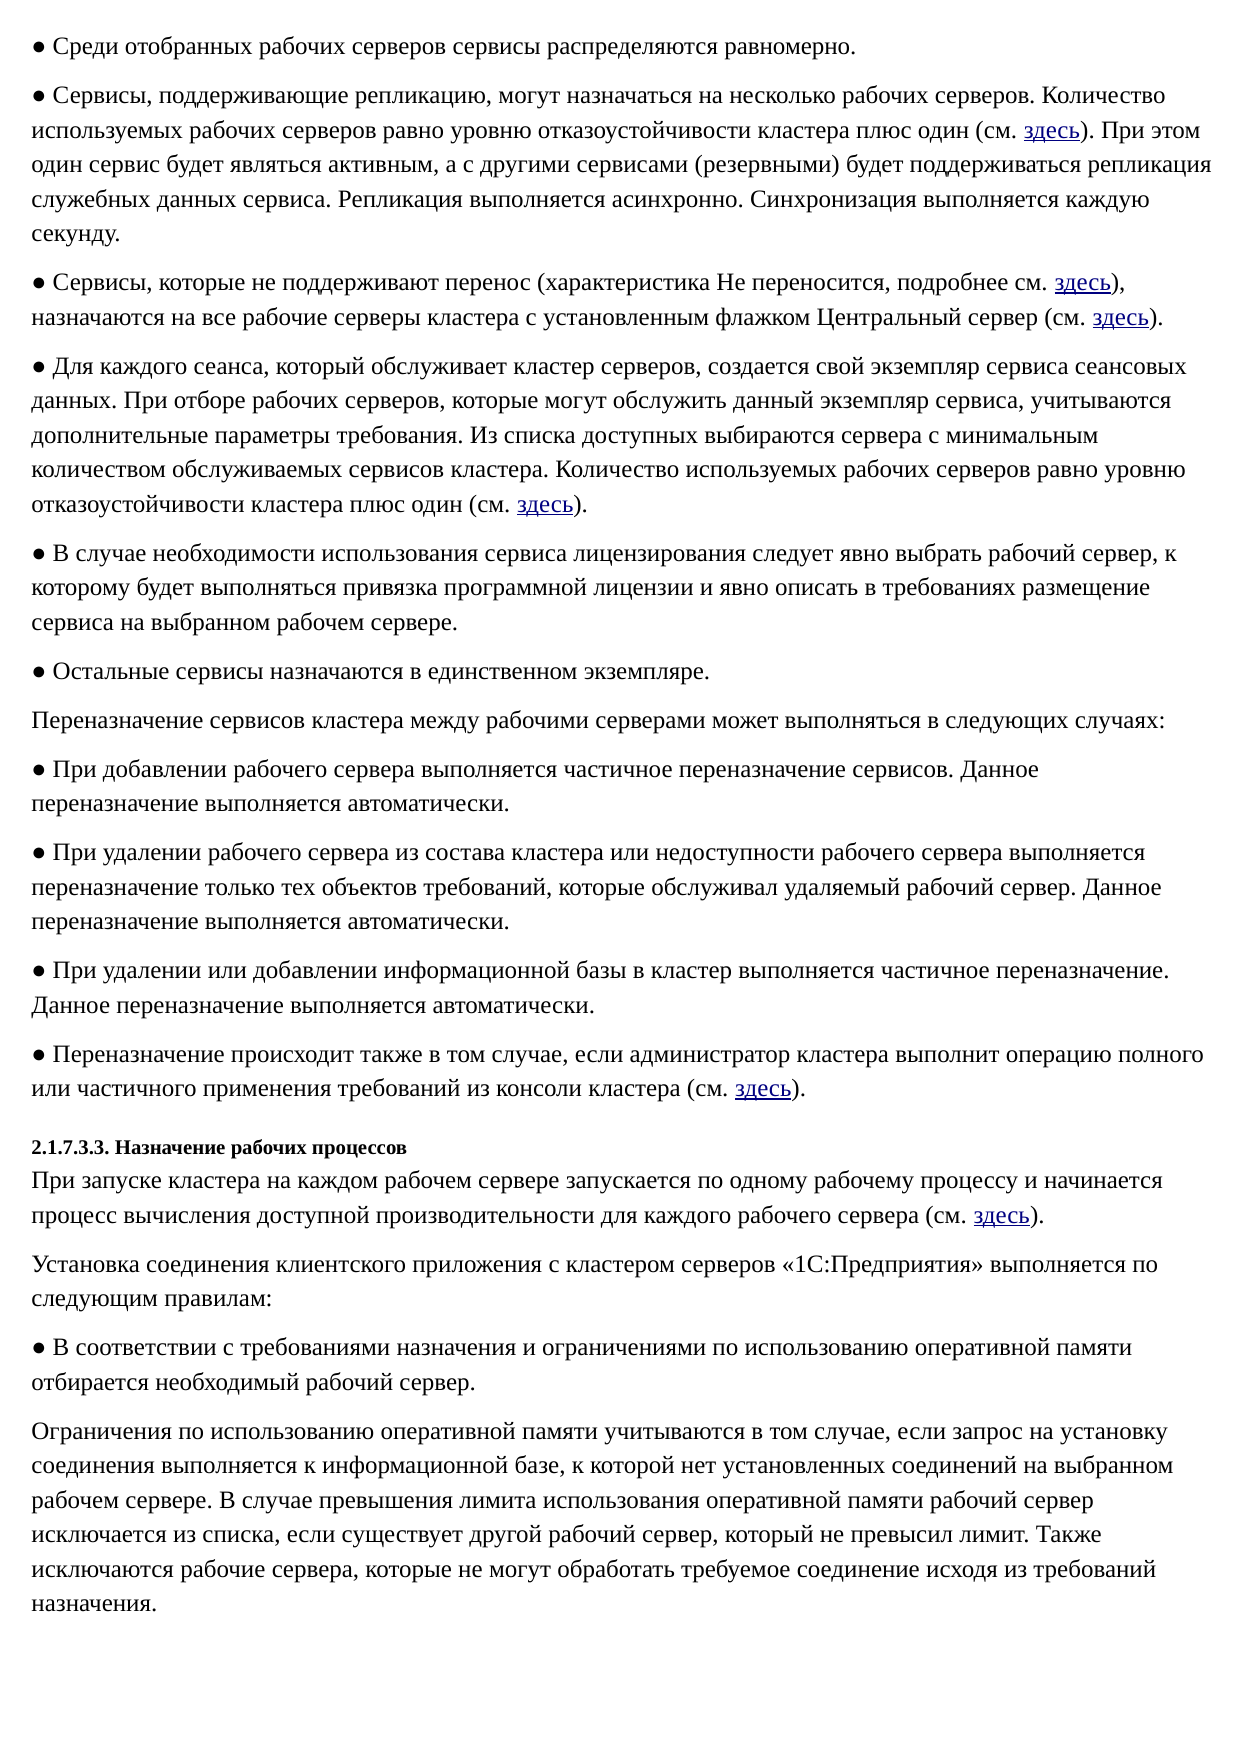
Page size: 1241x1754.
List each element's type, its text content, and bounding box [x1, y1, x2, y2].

text ● В соответствии с требованиями назначения и ограничениями по использованию оперативной памяти отбирается необходимый рабочий сервер. [31, 1332, 1212, 1396]
text ● В случае необходимости использования сервиса лицензирования следует явно выбрать рабочий сервер, к которому будет выполняться привязка программной лицензии и явно описать в требованиях размещение сервиса на выбранном рабочем сервере. [31, 538, 1212, 636]
text При запуске кластера на каждом рабочем сервере запускается по одному рабочему процессу и начинается процесс вычисления доступной производительности для каждого рабочего сервера (см. здесь). [31, 1165, 1212, 1229]
text Переназначение сервисов кластера между рабочими серверами может выполняться в следующих случаях: [31, 705, 1212, 734]
text ● Для каждого сеанса, который обслуживает кластер серверов, создается свой экземпляр сервиса сеансовых данных. При отборе рабочих серверов, которые могут обслужить данный экземпляр сервиса, учитываются дополнительные параметры требования. Из списка доступных выбираются сервера с минимальным количеством обслуживаемых сервисов кластера. Количество используемых рабочих серверов равно уровню отказоустойчивости кластера плюс один (см. здесь). [31, 351, 1212, 517]
subtitle 2.1.7.3.3. Назначение рабочих процессов [31, 1135, 1212, 1159]
text ● При удалении рабочего сервера из состава кластера или недоступности рабочего сервера выполняется переназначение только тех объектов требований, которые обслуживал удаляемый рабочий сервер. Данное переназначение выполняется автоматически. [31, 837, 1212, 935]
text Ограничения по использованию оперативной памяти учитываются в том случае, если запрос на установку соединения выполняется к информационной базе, к которой нет установленных соединений на выбранном рабочем сервере. В случае превышения лимита использования оперативной памяти рабочий сервер исключается из списка, если существует другой рабочий сервер, который не превысил лимит. Также исключаются рабочие сервера, которые не могут обработать требуемое соединение исходя из требований назначения. [31, 1416, 1212, 1617]
text ● При удалении или добавлении информационной базы в кластер выполняется частичное переназначение. Данное переназначение выполняется автоматически. [31, 956, 1212, 1019]
text ● Сервисы, которые не поддерживают перенос (характеристика Не переносится, подробнее см. здесь), назначаются на все рабочие серверы кластера с установленным флажком Центральный сервер (см. здесь). [31, 267, 1212, 331]
text Установка соединения клиентского приложения с кластером серверов «1С:Предприятия» выполняется по следующим правилам: [31, 1249, 1212, 1312]
text ● Переназначение происходит также в том случае, если администратор кластера выполнит операцию полного или частичного применения требований из консоли кластера (см. здесь). [31, 1039, 1212, 1102]
text ● Среди отобранных рабочих серверов сервисы распределяются равномерно. [31, 31, 1212, 60]
text ● Сервисы, поддерживающие репликацию, могут назначаться на несколько рабочих серверов. Количество используемых рабочих серверов равно уровню отказоустойчивости кластера плюс один (см. здесь). При этом один сервис будет являться активным, а с другими сервисами (резервными) будет поддерживаться репликация служебных данных сервиса. Репликация выполняется асинхронно. Синхронизация выполняется каждую секунду. [31, 80, 1212, 247]
text ● При добавлении рабочего сервера выполняется частичное переназначение сервисов. Данное переназначение выполняется автоматически. [31, 754, 1212, 817]
text ● Остальные сервисы назначаются в единственном экземпляре. [31, 656, 1212, 684]
